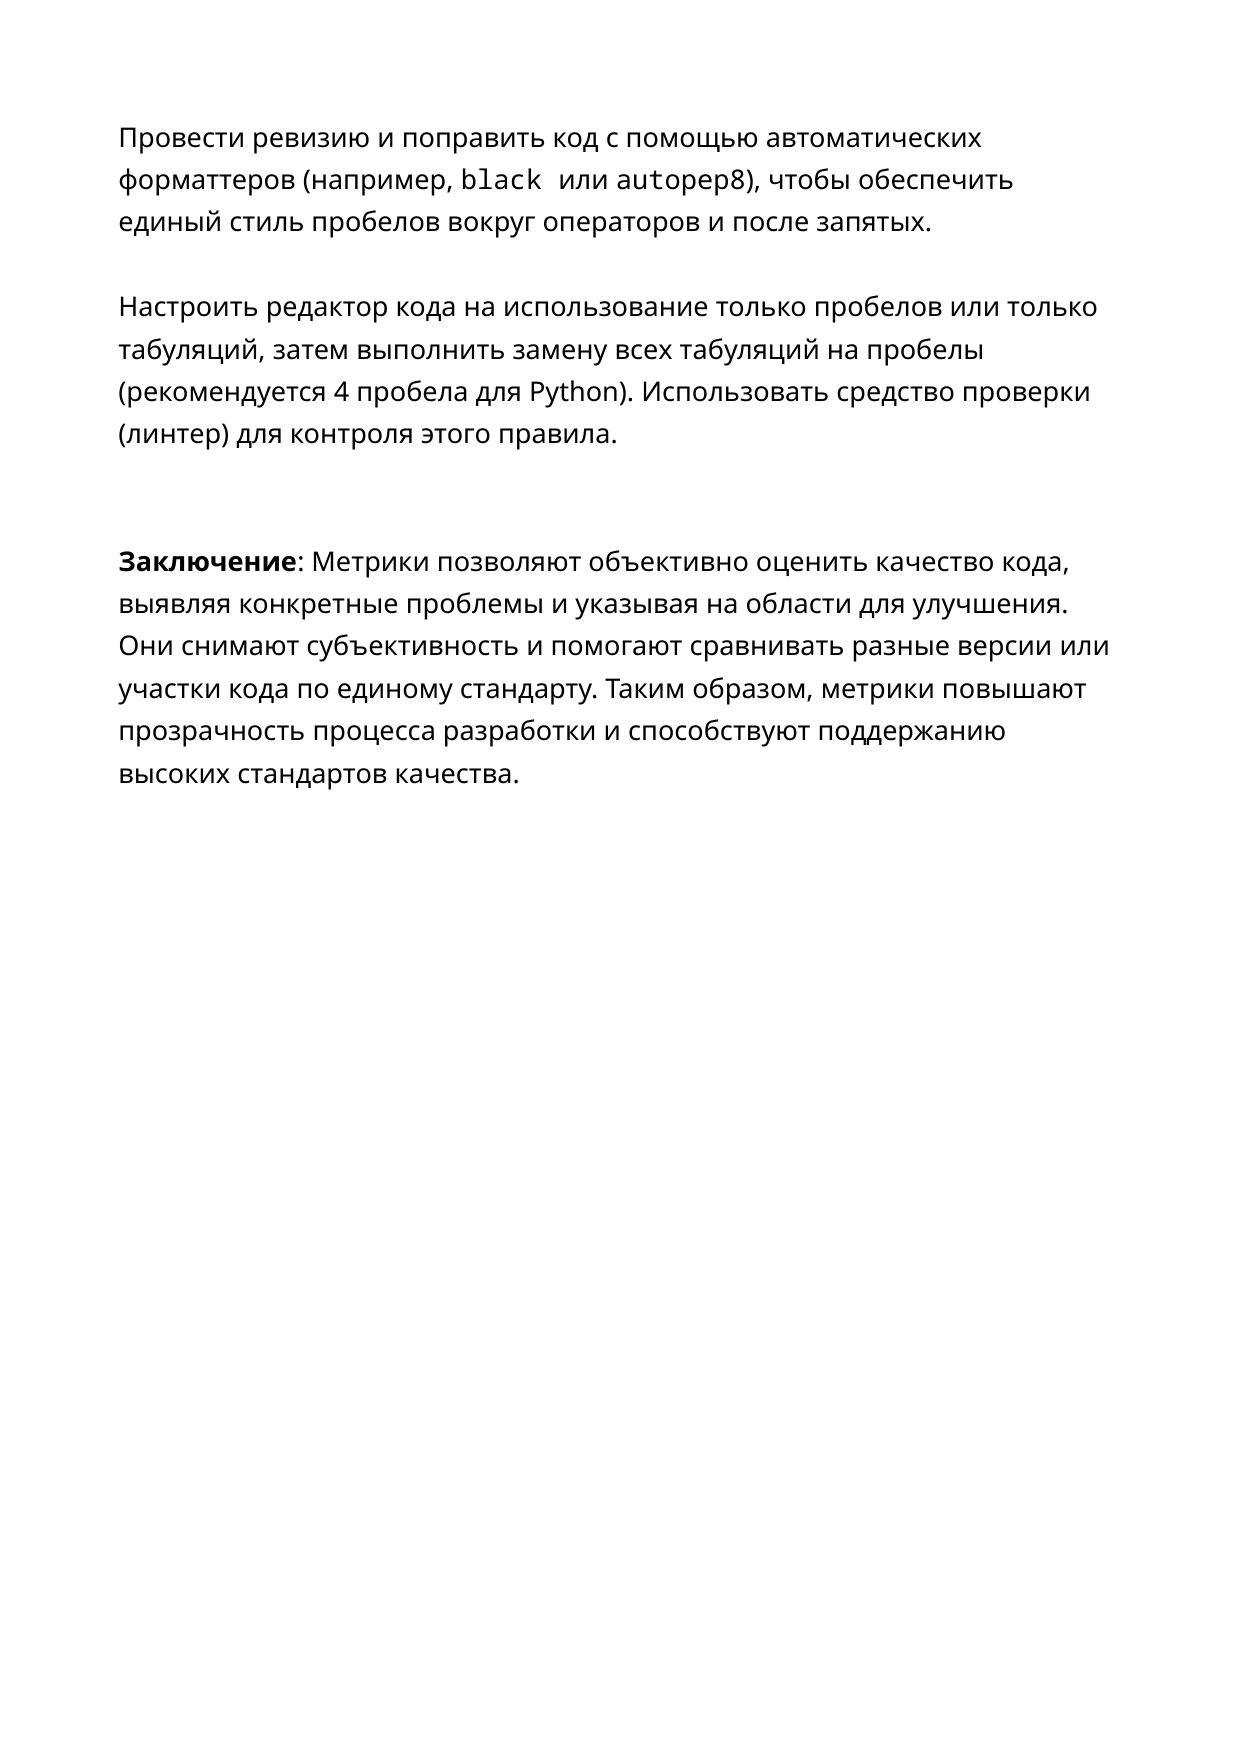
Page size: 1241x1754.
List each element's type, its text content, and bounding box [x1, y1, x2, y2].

text Провести ревизию и поправить код с помощью автоматических форматтеров (например, black или autopep8), чтобы обеспечить единый стиль пробелов вокруг операторов и после запятых. [118, 118, 1122, 282]
text Заключение: Метрики позволяют объективно оценить качество кода, выявляя конкретные проблемы и указывая на области для улучшения. Они снимают субъективность и помогают сравнивать разные версии или участки кода по единому стандарту. Таким образом, метрики повышают прозрачность процесса разработки и способствуют поддержанию высоких стандартов качества. [118, 542, 1122, 791]
text Настроить редактор кода на использование только пробелов или только табуляций, затем выполнить замену всех табуляций на пробелы (рекомендуется 4 пробела для Python). Использовать средство проверки (линтер) для контроля этого правила. [118, 288, 1122, 452]
